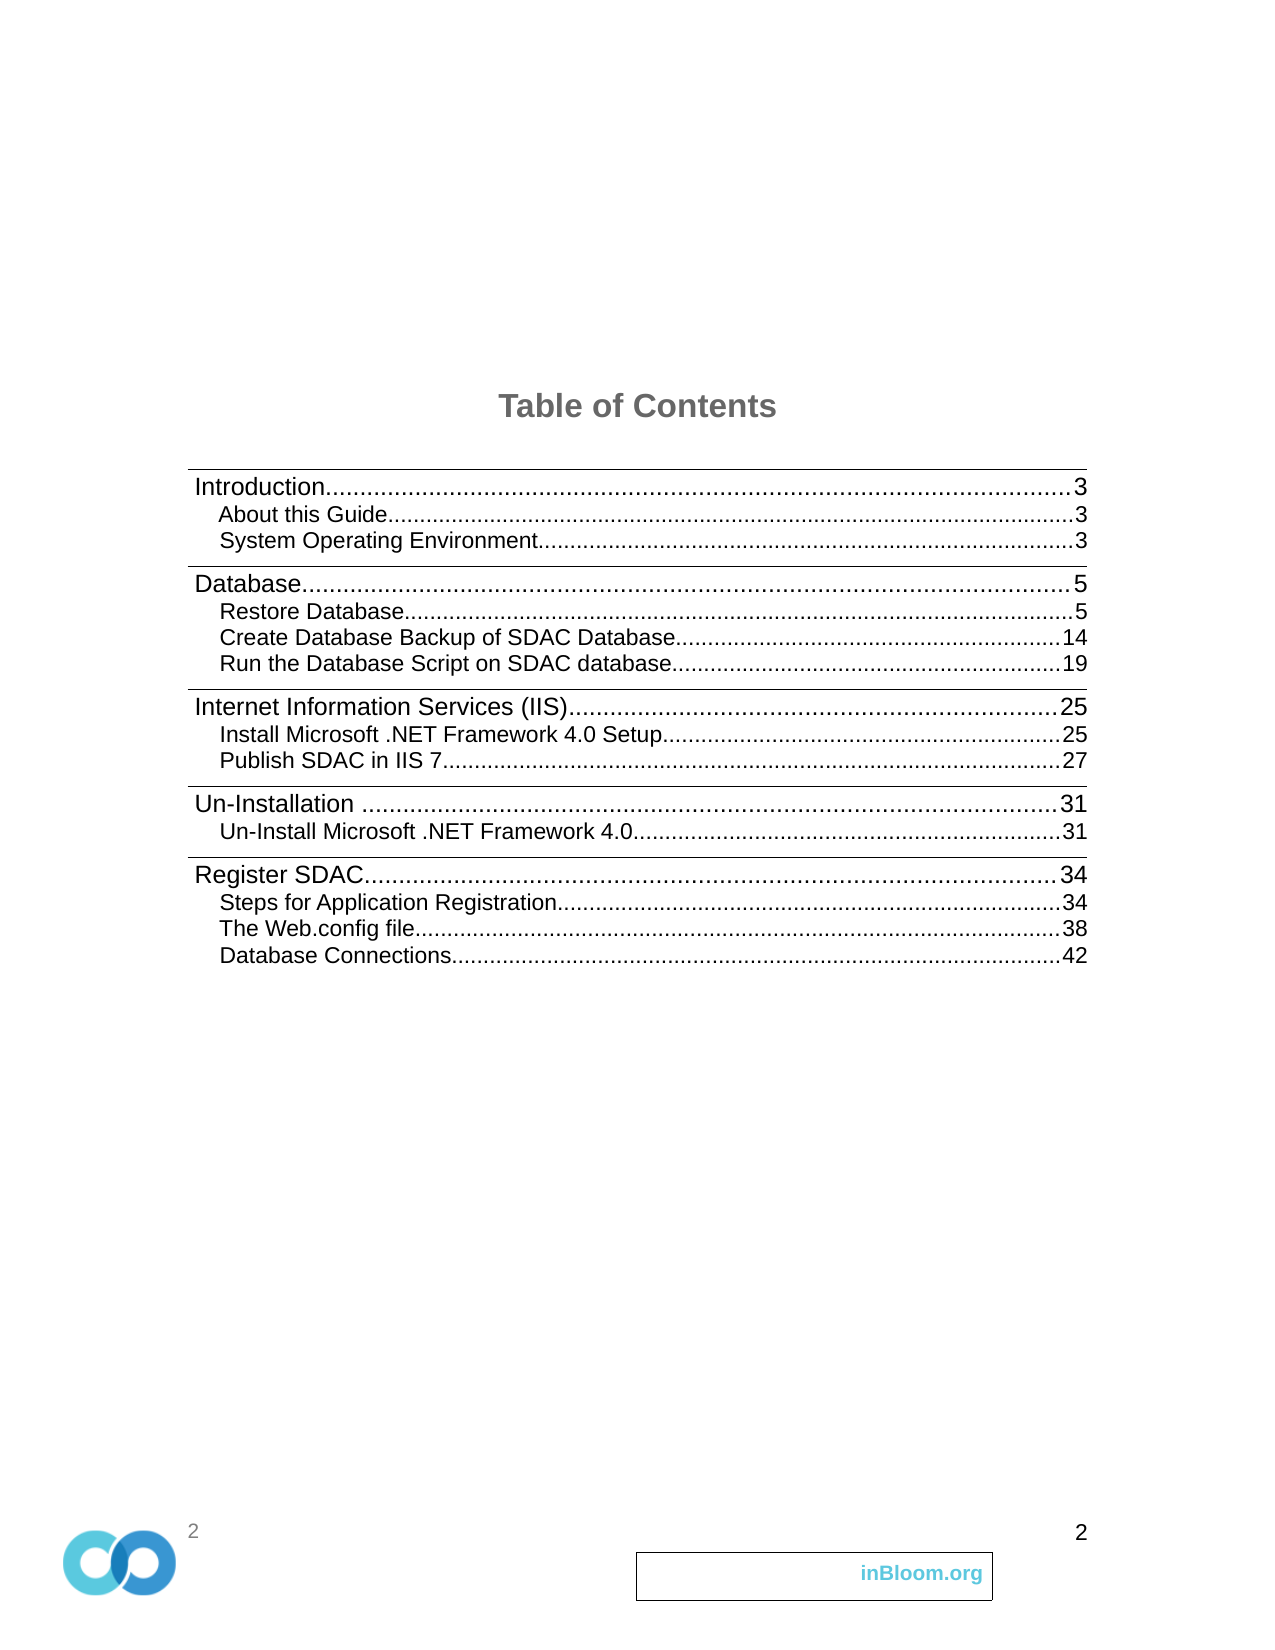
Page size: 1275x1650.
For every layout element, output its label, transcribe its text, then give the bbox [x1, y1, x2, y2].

text About this Guide 3 [213, 501, 1087, 527]
text Table of Contents [187, 386, 1087, 424]
text The Web.config file 38 [213, 915, 1087, 942]
text Run the Database Script on SDAC database 19 [213, 650, 1087, 677]
text Install Microsoft .NET Framework 4.0 Setup 25 [213, 721, 1087, 747]
text Database 5 [187, 567, 1087, 598]
text Un-Installation 31 [187, 787, 1087, 818]
text Publish SDAC in IIS 7 27 [213, 747, 1087, 774]
text Introduction 3 [187, 470, 1087, 501]
picture [53, 1518, 926, 1635]
text Register SDAC 34 [187, 858, 1087, 889]
text Steps for Application Registration 34 [213, 889, 1087, 915]
text Restore Database 5 [213, 598, 1087, 624]
text Un-Install Microsoft .NET Framework 4.0 31 [213, 818, 1087, 844]
text Internet Information Services (IIS) 25 [187, 690, 1087, 721]
text Create Database Backup of SDAC Database 14 [213, 624, 1087, 650]
text Database Connections 42 [213, 942, 1087, 968]
text System Operating Environment 3 [213, 527, 1087, 553]
